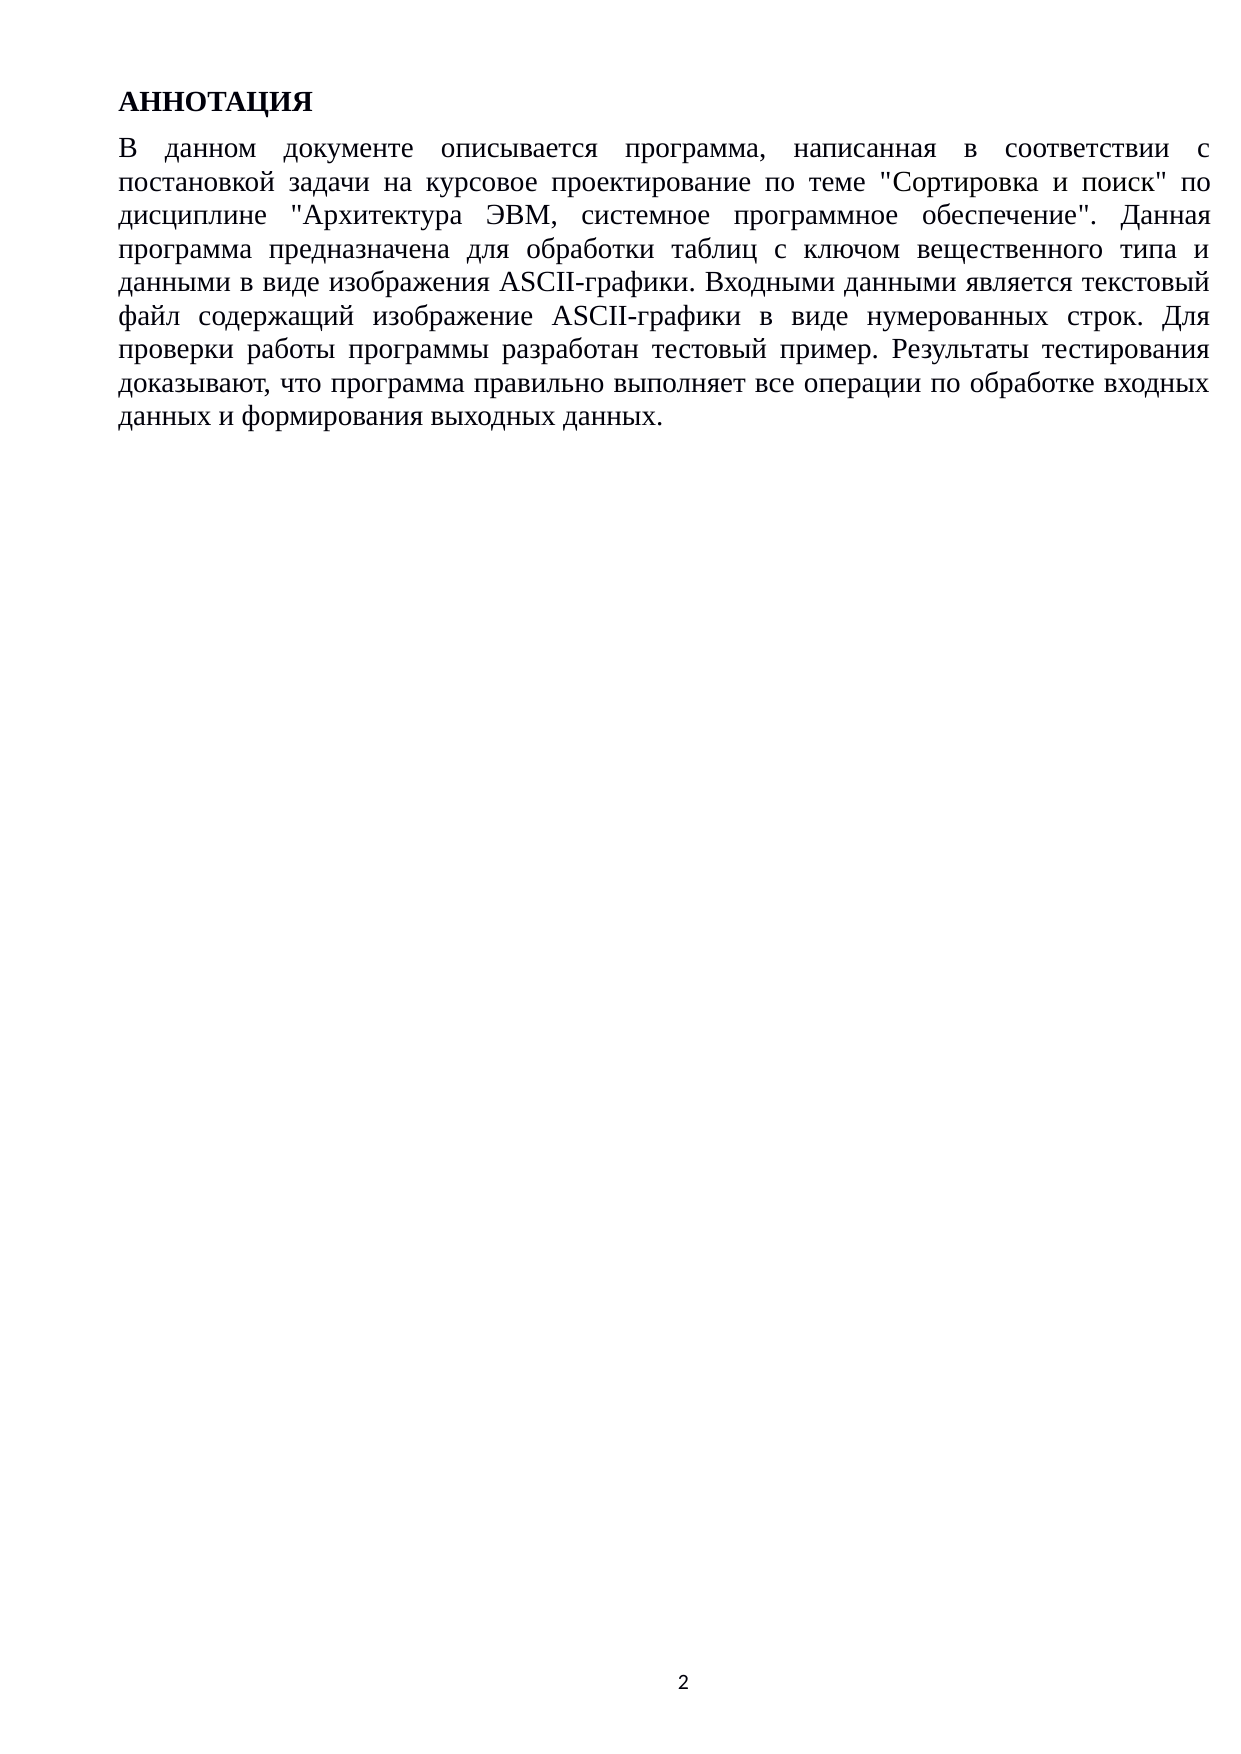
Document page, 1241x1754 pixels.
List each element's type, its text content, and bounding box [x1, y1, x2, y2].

subtitle Аннотация [118, 84, 1211, 118]
text В данном документе описывается программа, написанная в соответствии с постановкой задачи на курсовое проектирование по теме "Сортировка и поиск" по дисциплине "Архитектура ЭВМ, системное программное обеспечение". Данная программа предназначена для обработки таблиц с ключом вещественного типа и данными в виде изображения ASCII-графики. Входными данными является текстовый файл содержащий изображение ASCII-графики в виде нумерованных строк. Для проверки работы программы разработан тестовый пример. Результаты тестирования доказывают, что программа правильно выполняет все операции по обработке входных данных и формирования выходных данных. [118, 130, 1211, 432]
